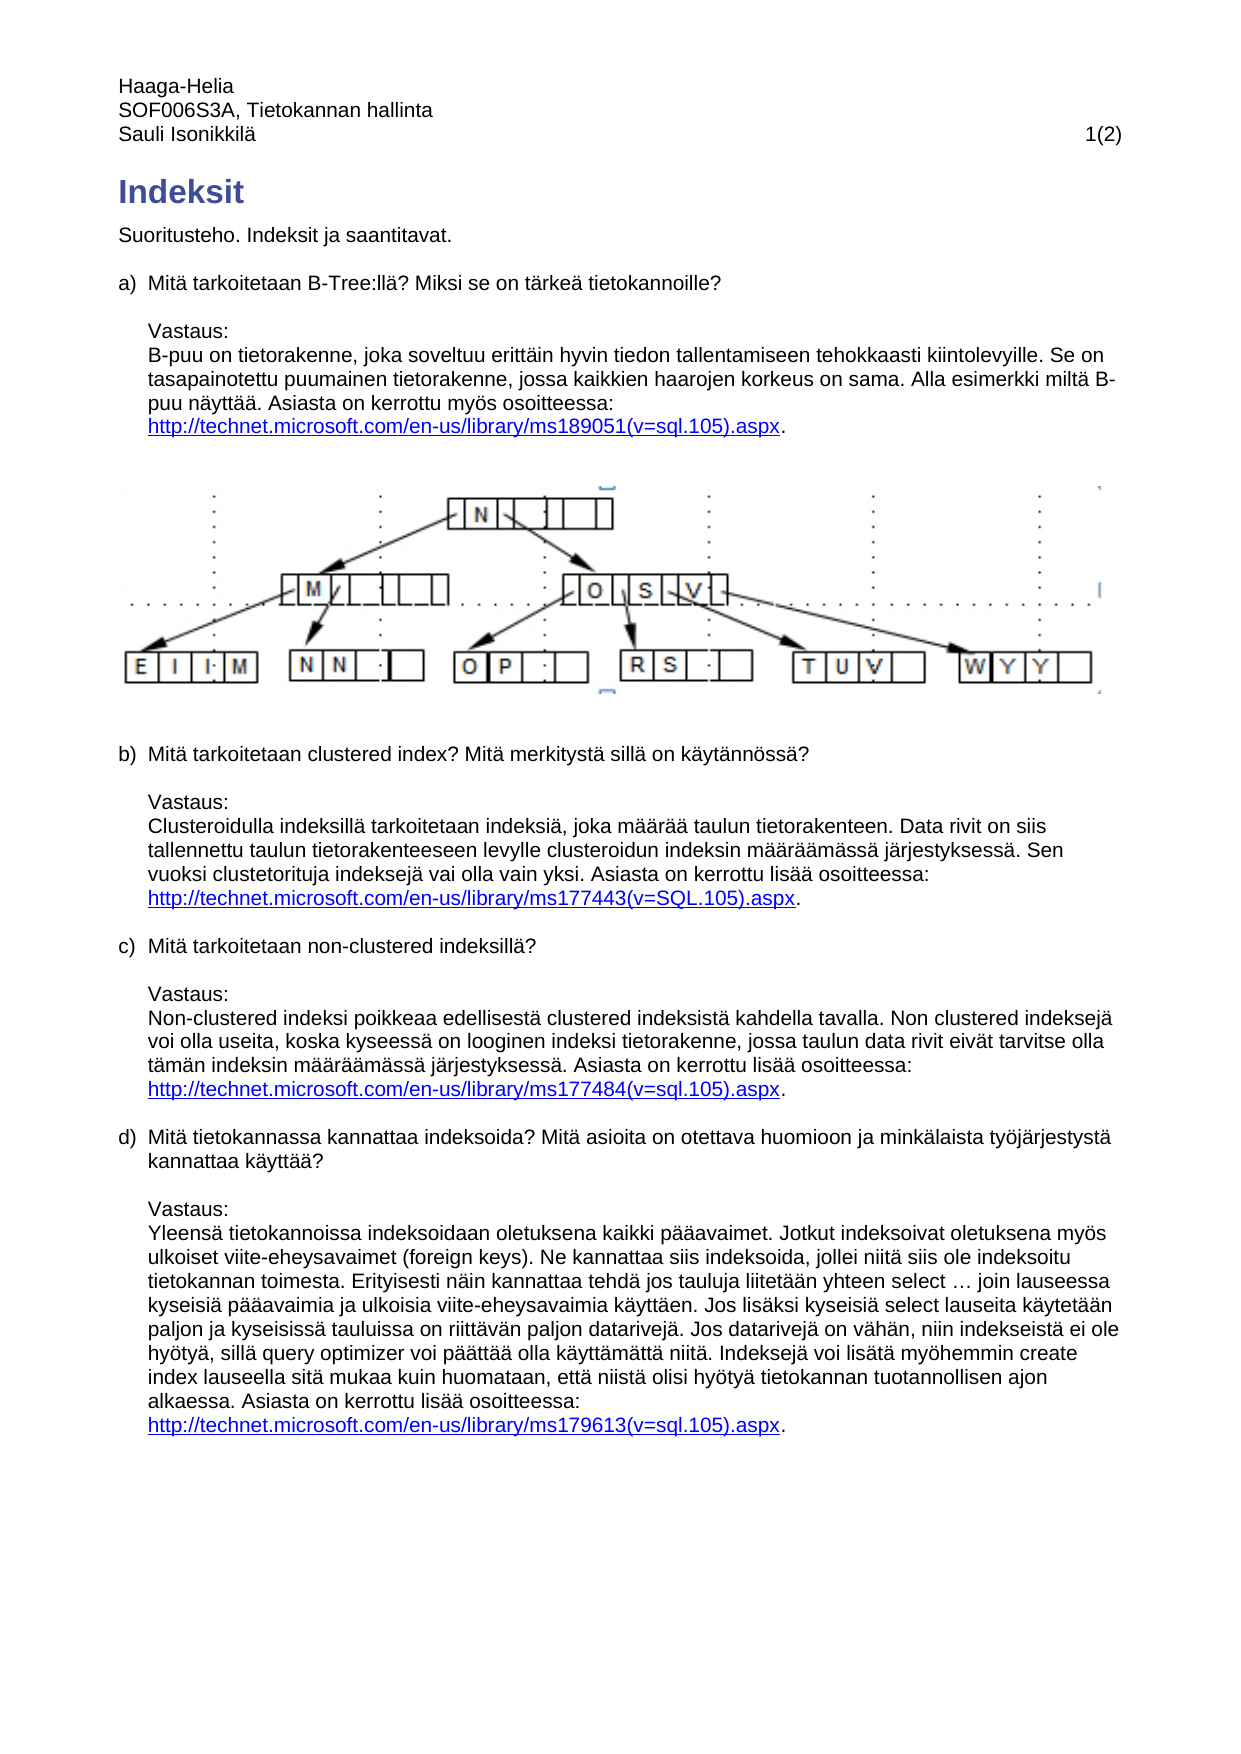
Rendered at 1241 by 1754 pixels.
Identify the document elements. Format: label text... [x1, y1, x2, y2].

picture [118, 486, 1102, 694]
text d) Mitä tietokannassa kannattaa indeksoida? Mitä asioita on otettava huomioon ja minkälaista työjärjestystä kannattaa käyttää? Vastaus: Yleensä tietokannoissa indeksoidaan oletuksena kaikki pääavaimet. Jotkut indeksoivat oletuksena myös ulkoiset viite-eheysavaimet (foreign keys). Ne kannattaa siis indeksoida, jollei niitä siis ole indeksoitu tietokannan toimesta. Erityisesti näin kannattaa tehdä jos tauluja liitetään yhteen select … join lauseessa kyseisiä pääavaimia ja ulkoisia viite-eheysavaimia käyttäen. Jos lisäksi kyseisiä select lauseita käytetään paljon ja kyseisissä tauluissa on riittävän paljon datarivejä. Jos datarivejä on vähän, niin indekseistä ei ole hyötyä, sillä query optimizer voi päättää olla käyttämättä niitä. Indeksejä voi lisätä myöhemmin create index lauseella sitä mukaa kuin huomataan, että niistä olisi hyötyä tietokannan tuotannollisen ajon alkaessa. Asiasta on kerrottu lisää osoitteessa: http://technet.microsoft.com/en-us/library/ms179613(v=sql.105).aspx. [118, 1125, 1122, 1461]
text c) Mitä tarkoitetaan non-clustered indeksillä? Vastaus: Non-clustered indeksi poikkeaa edellisestä clustered indeksistä kahdella tavalla. Non clustered indeksejä voi olla useita, koska kyseessä on looginen indeksi tietorakenne, jossa taulun data rivit eivät tarvitse olla tämän indeksin määräämässä järjestyksessä. Asiasta on kerrottu lisää osoitteessa: http://technet.microsoft.com/en-us/library/ms177484(v=sql.105).aspx. [118, 933, 1122, 1101]
subtitle Indeksit [118, 172, 1122, 210]
text b) Mitä tarkoitetaan clustered index? Mitä merkitystä sillä on käytännössä? Vastaus: Clusteroidulla indeksillä tarkoitetaan indeksiä, joka määrää taulun tietorakenteen. Data rivit on siis tallennettu taulun tietorakenteeseen levylle clusteroidun indeksin määräämässä järjestyksessä. Sen vuoksi clustetorituja indeksejä vai olla vain yksi. Asiasta on kerrottu lisää osoitteessa: http://technet.microsoft.com/en-us/library/ms177443(v=SQL.105).aspx. [118, 742, 1122, 909]
text a) Mitä tarkoitetaan B-Tree:llä? Miksi se on tärkeä tietokannoille? Vastaus: B-puu on tietorakenne, joka soveltuu erittäin hyvin tiedon tallentamiseen tehokkaasti kiintolevyille. Se on tasapainotettu puumainen tietorakenne, jossa kaikkien haarojen korkeus on sama. Alla esimerkki miltä B-puu näyttää. Asiasta on kerrottu myös osoitteessa: http://technet.microsoft.com/en-us/library/ms189051(v=sql.105).aspx. [118, 271, 1122, 486]
text Suoritusteho. Indeksit ja saantitavat. [118, 223, 1122, 247]
